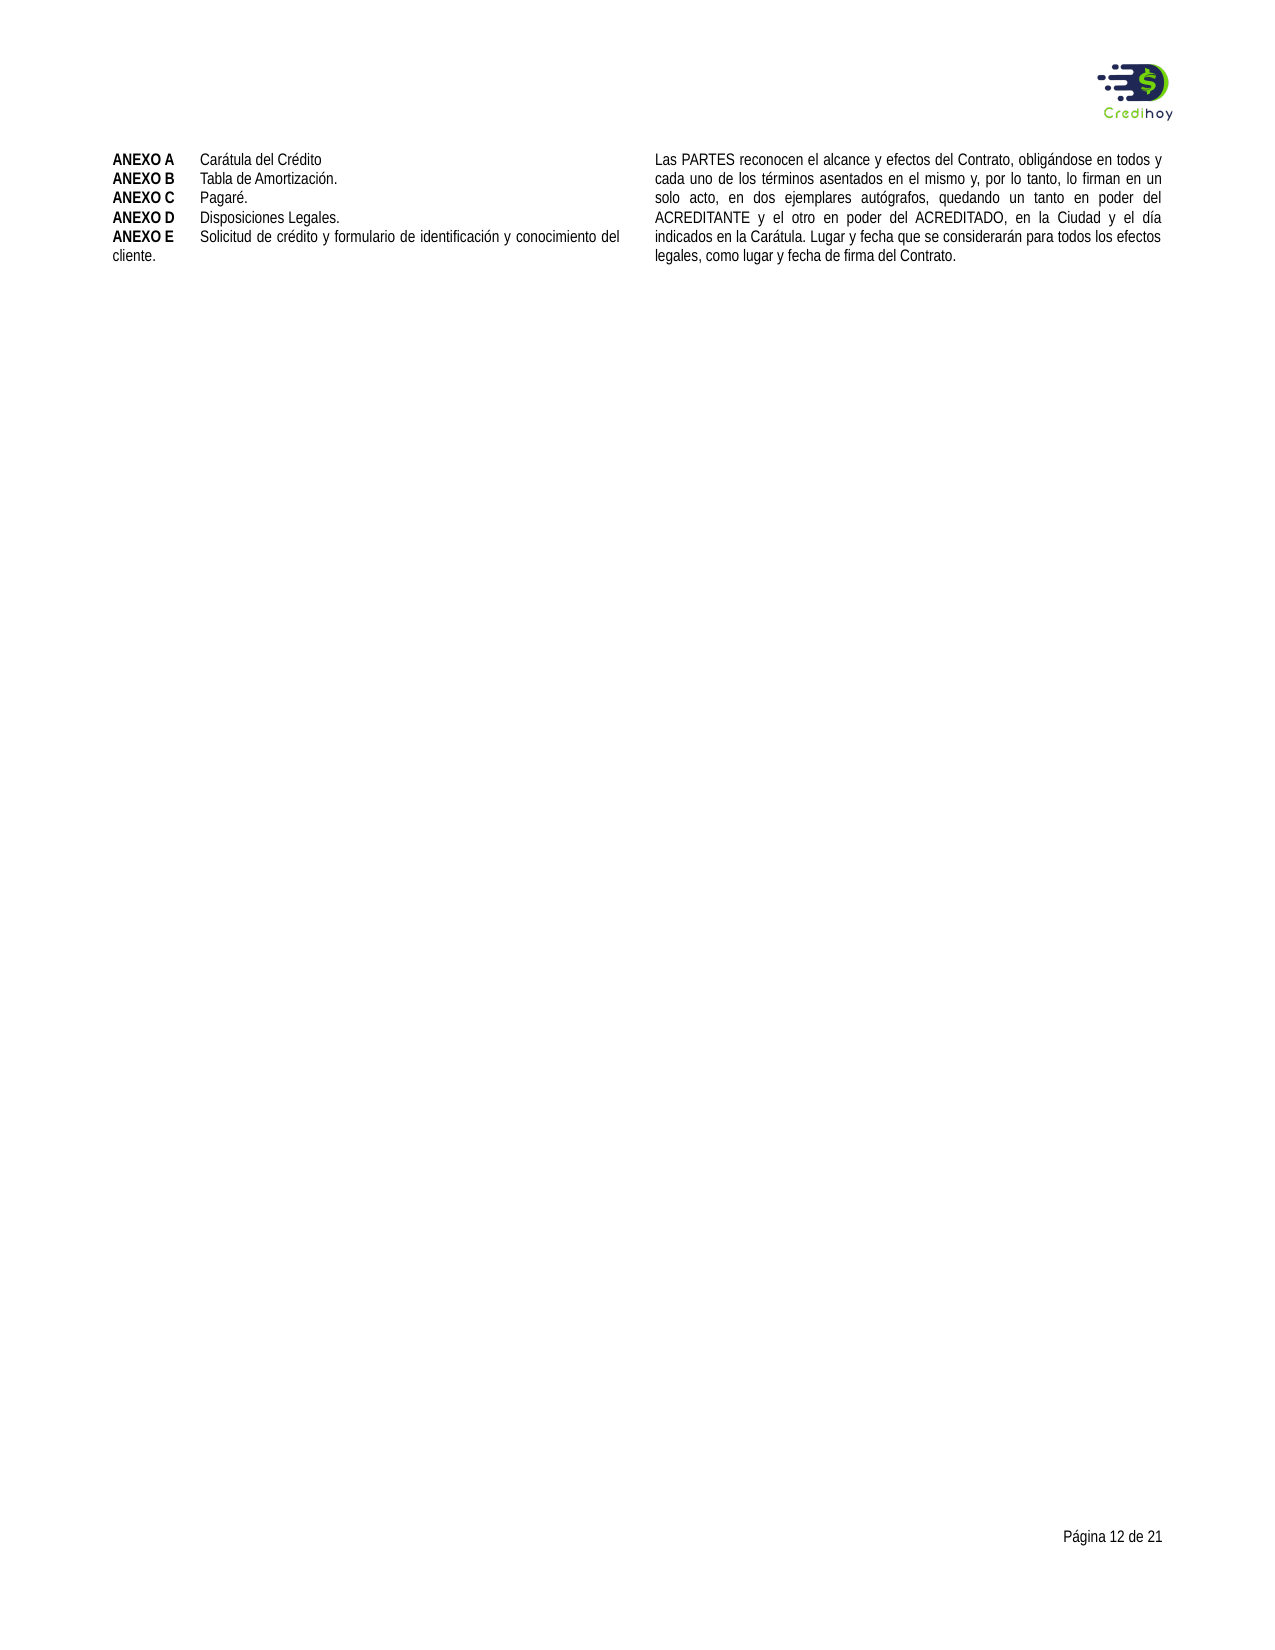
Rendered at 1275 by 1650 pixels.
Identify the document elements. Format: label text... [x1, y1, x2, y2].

text Las PARTES reconocen el alcance y efectos del Contrato, obligándose en todos y cada uno de los términos asentados en el mismo y, por lo tanto, lo firman en un solo acto, en dos ejemplares autógrafos, quedando un tanto en poder del ACREDITANTE y el otro en poder del ACREDITADO, en la Ciudad y el día indicados en la Carátula. Lugar y fecha que se considerarán para todos los efectos legales, como lugar y fecha de firma del Contrato. [655, 150, 1162, 265]
list Tabla de Amortización. [112, 169, 620, 188]
list Pagaré. [112, 188, 620, 207]
list Disposiciones Legales. [112, 207, 620, 227]
list Solicitud de crédito y formulario de identificación y conocimiento del cliente. [112, 227, 620, 265]
picture [1097, 64, 1173, 121]
list Carátula del Crédito [112, 150, 620, 169]
